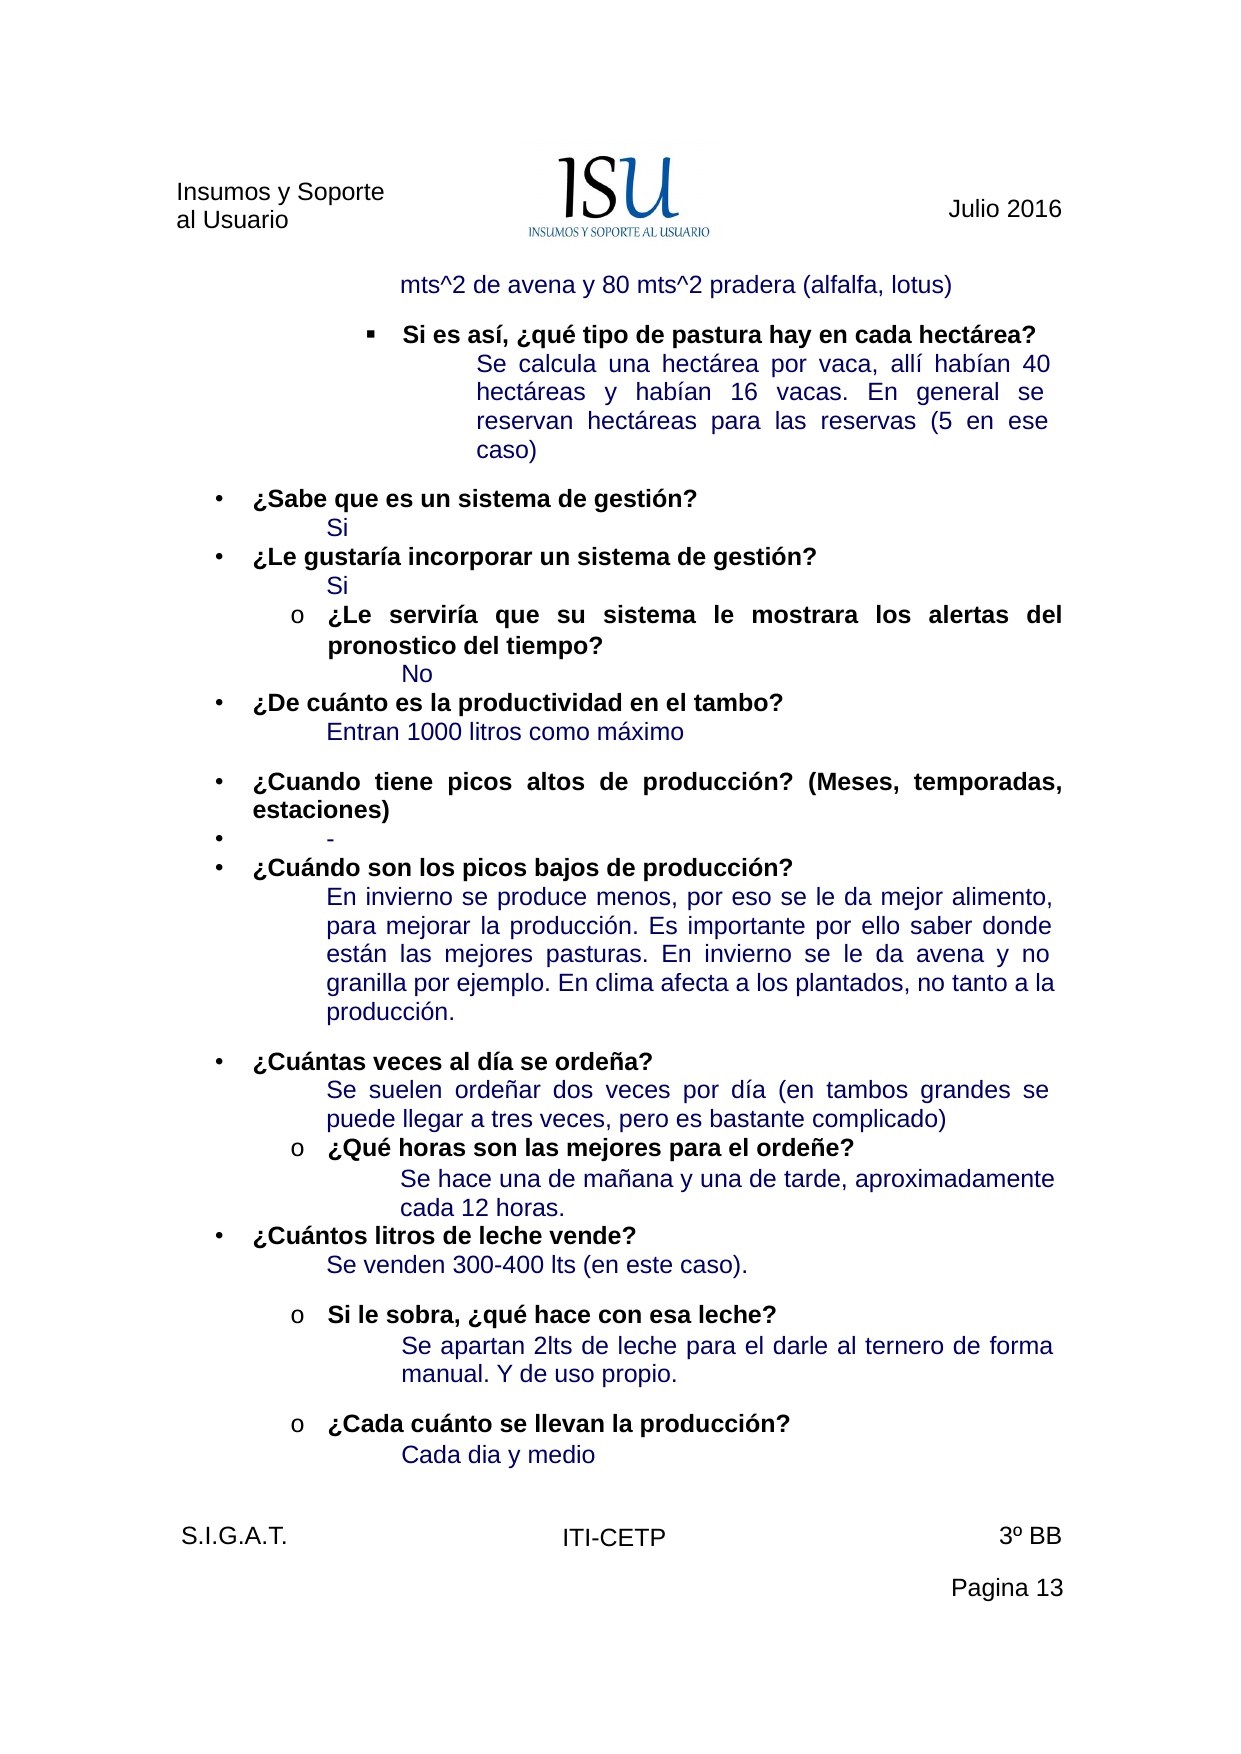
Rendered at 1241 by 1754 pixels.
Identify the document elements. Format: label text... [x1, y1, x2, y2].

list Se hace una de mañana y una de tarde, aproximadamente cada 12 horas. [215, 1164, 1063, 1221]
list Se calcula una hectárea por vaca, allí habían 40 hectáreas y habían 16 vacas. En general se reservan hectáreas para las reservas (5 en ese caso) [365, 349, 1063, 464]
list ¿Cuándo son los picos bajos de producción? [215, 853, 1063, 882]
list Si es así, ¿qué tipo de pastura hay en cada hectárea? [365, 320, 1063, 349]
list Cada dia y medio [290, 1440, 1063, 1469]
list ¿Cada cuánto se llevan la producción? [290, 1409, 1063, 1440]
list No [290, 659, 1063, 688]
list Se suelen ordeñar dos veces por día (en tambos grandes se puede llegar a tres veces, pero es bastante complicado) [215, 1075, 1063, 1133]
list Entran 1000 litros como máximo [215, 717, 1063, 746]
list ¿Qué horas son las mejores para el ordeñe? [290, 1133, 1063, 1164]
list ¿Cuántas veces al día se ordeña? [215, 1046, 1063, 1075]
list ¿Cuántos litros de leche vende? [215, 1221, 1063, 1250]
list Se venden 300-400 lts (en este caso). [215, 1250, 1063, 1279]
list Si le sobra, ¿qué hace con esa leche? [290, 1300, 1063, 1331]
list ¿Le gustaría incorporar un sistema de gestión? [215, 542, 1063, 571]
list ¿Sabe que es un sistema de gestión? [215, 484, 1063, 513]
picture [517, 138, 723, 252]
list ¿Le serviría que su sistema le mostrara los alertas del pronostico del tiempo? [290, 600, 1063, 659]
list En invierno se produce menos, por eso se le da mejor alimento, para mejorar la producción. Es importante por ello saber donde están las mejores pasturas. En invierno se le da avena y no granilla por ejemplo. En clima afecta a los plantados, no tanto a la producción. [215, 882, 1063, 1026]
list - [215, 824, 1063, 853]
list Si [215, 513, 1063, 542]
list Si [215, 571, 1063, 600]
list mts^2 de avena y 80 mts^2 pradera (alfalfa, lotus) [215, 270, 1063, 299]
list ¿Cuando tiene picos altos de producción? (Meses, temporadas, estaciones) [215, 767, 1063, 824]
list ¿De cuánto es la productividad en el tambo? [215, 688, 1063, 717]
list Se apartan 2lts de leche para el darle al ternero de forma manual. Y de uso propio. [290, 1331, 1063, 1388]
